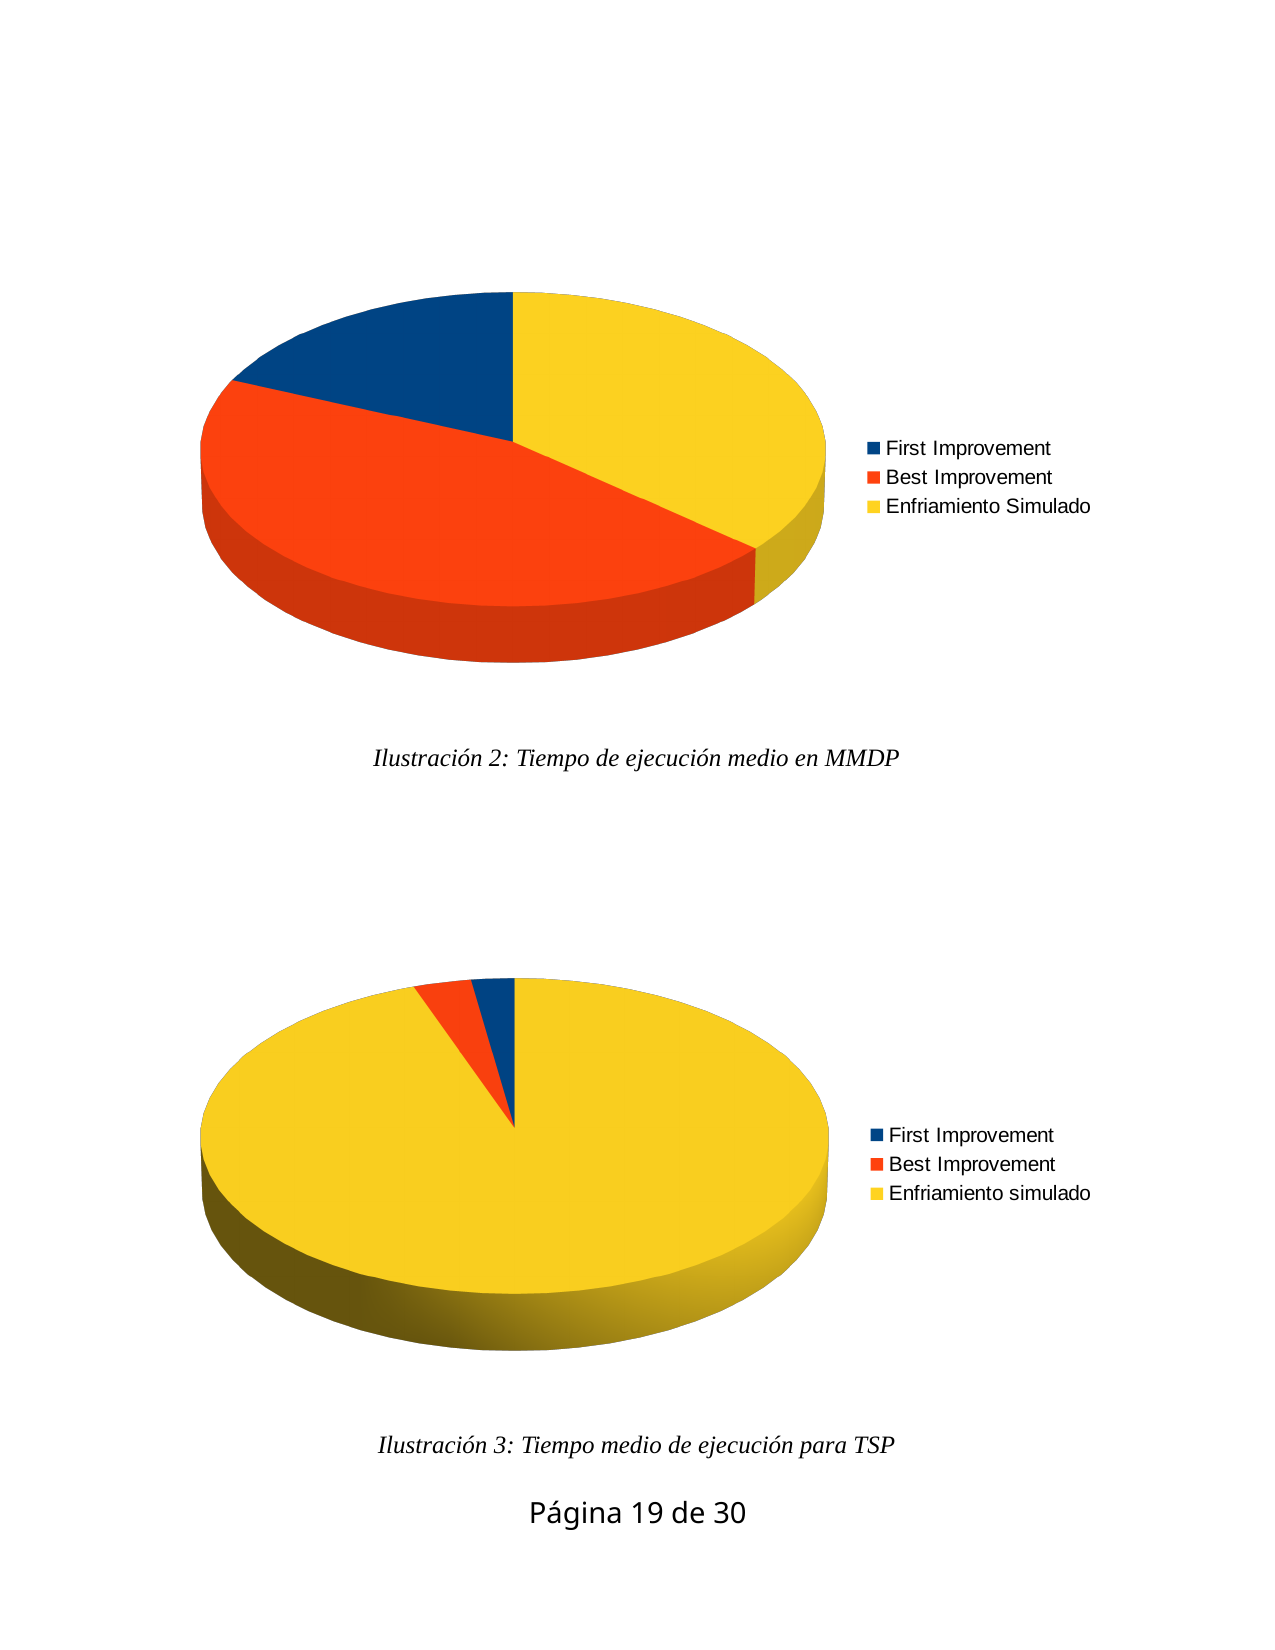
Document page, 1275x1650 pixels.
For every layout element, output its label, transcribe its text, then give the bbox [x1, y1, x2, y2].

text Ilustración 3: Tiempo medio de ejecución para TSP [165, 899, 1110, 1459]
text Ilustración 2: Tiempo de ejecución medio en MMDP [165, 212, 1110, 772]
